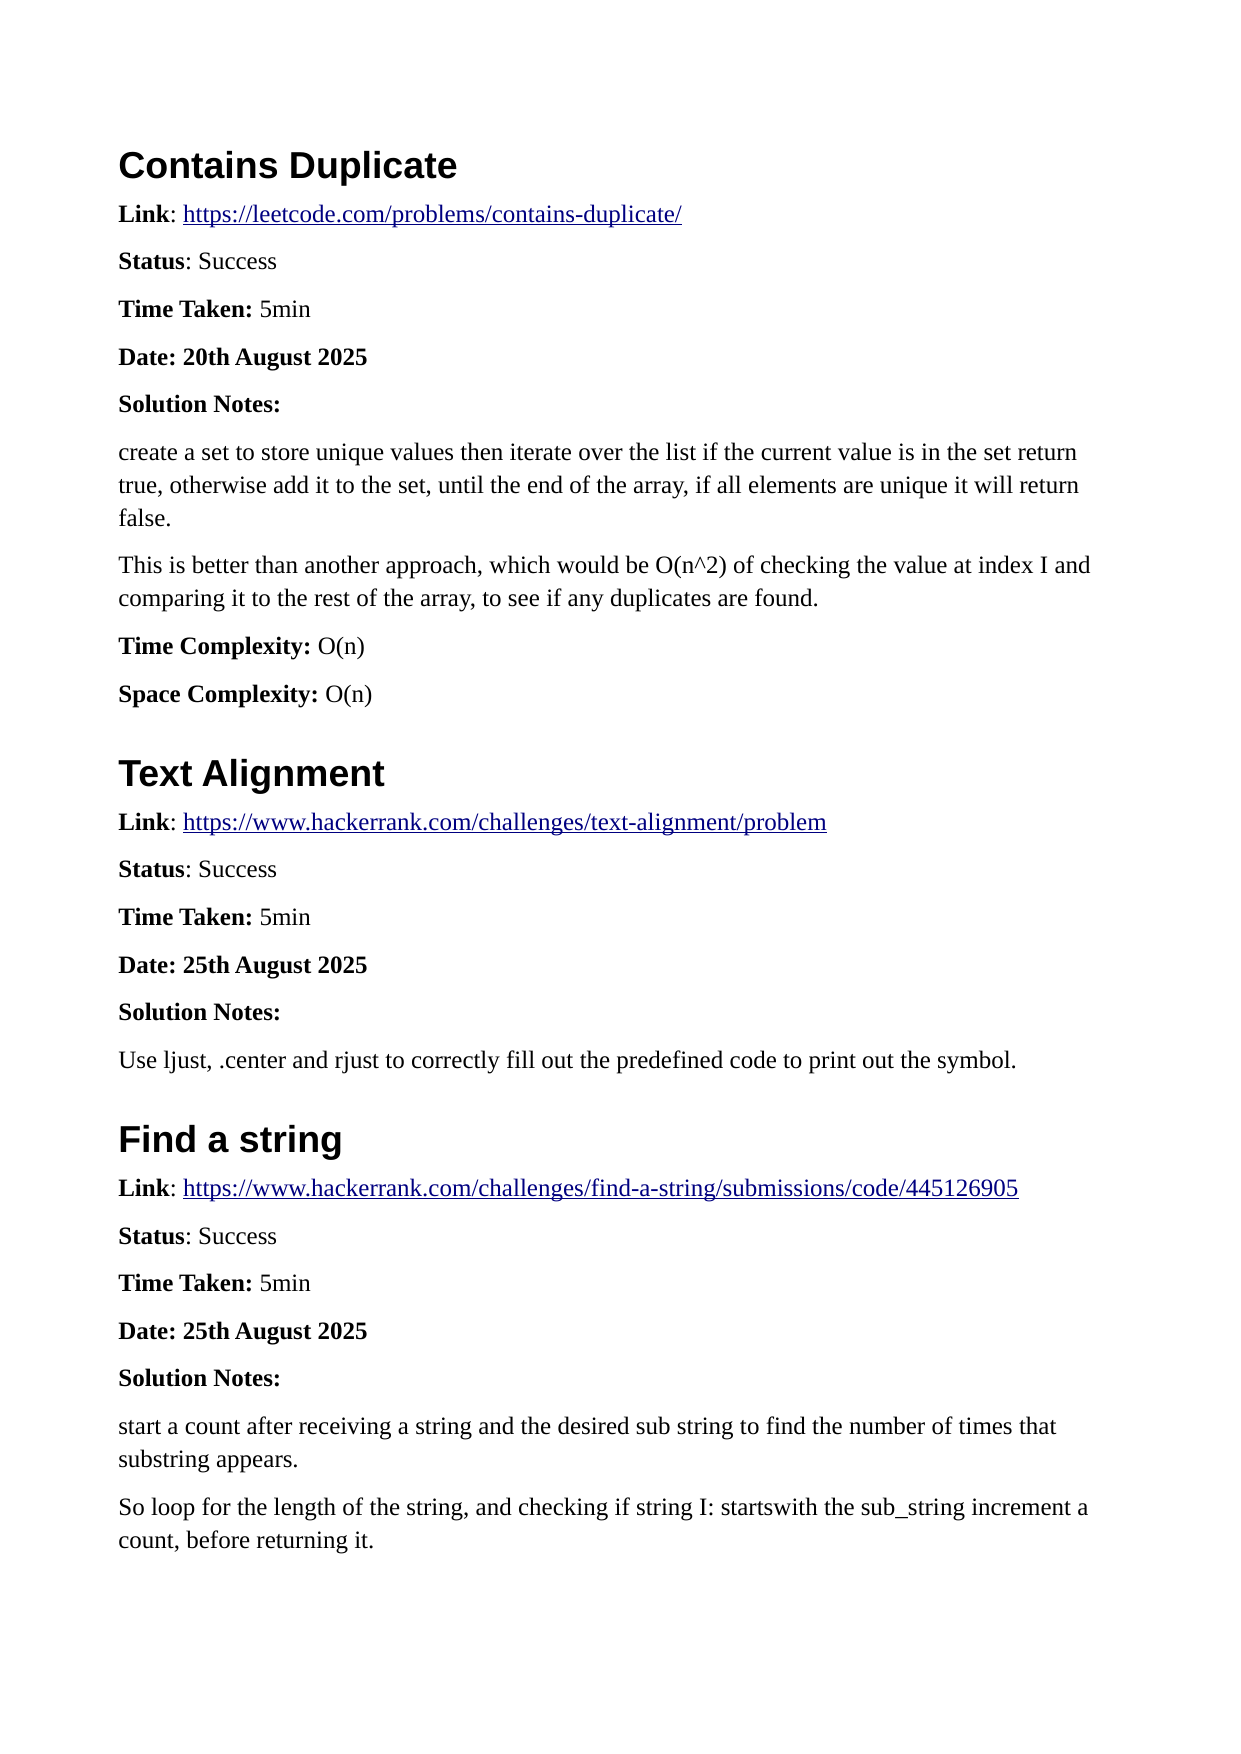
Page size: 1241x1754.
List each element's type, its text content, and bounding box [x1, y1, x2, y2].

subtitle Contains Duplicate [118, 143, 1122, 186]
text So loop for the length of the string, and checking if string I: startswith the sub_string increment a count, before returning it. [118, 1492, 1122, 1553]
text Status: Success [118, 246, 1122, 275]
text Solution Notes: [118, 1363, 1122, 1392]
text Date: 25th August 2025 [118, 950, 1122, 978]
text Solution Notes: [118, 997, 1122, 1026]
text Date: 20th August 2025 [118, 342, 1122, 370]
text create a set to store unique values then iterate over the list if the current value is in the set return true, otherwise add it to the set, until the end of the array, if all elements are unique it will return false. [118, 437, 1122, 532]
text This is better than another approach, which would be O(n^2) of checking the value at index I and comparing it to the rest of the array, to see if any duplicates are found. [118, 550, 1122, 612]
text Space Complexity: O(n) [118, 679, 1122, 707]
text Time Taken: 5min [118, 902, 1122, 931]
text start a count after receiving a string and the desired sub string to find the number of times that substring appears. [118, 1411, 1122, 1473]
text Time Taken: 5min [118, 294, 1122, 323]
text Time Taken: 5min [118, 1268, 1122, 1297]
text Link: https://www.hackerrank.com/challenges/text-alignment/problem [118, 807, 1122, 836]
text Status: Success [118, 1221, 1122, 1249]
subtitle Find a string [118, 1117, 1122, 1161]
text Link: https://leetcode.com/problems/contains-duplicate/ [118, 199, 1122, 227]
text Status: Success [118, 854, 1122, 883]
text Use ljust, .center and rjust to correctly fill out the predefined code to print out the symbol. [118, 1045, 1122, 1074]
text Solution Notes: [118, 389, 1122, 418]
text Date: 25th August 2025 [118, 1316, 1122, 1345]
text Time Complexity: O(n) [118, 631, 1122, 660]
text Link: https://www.hackerrank.com/challenges/find-a-string/submissions/code/445126905 [118, 1173, 1122, 1202]
subtitle Text Alignment [118, 751, 1122, 794]
